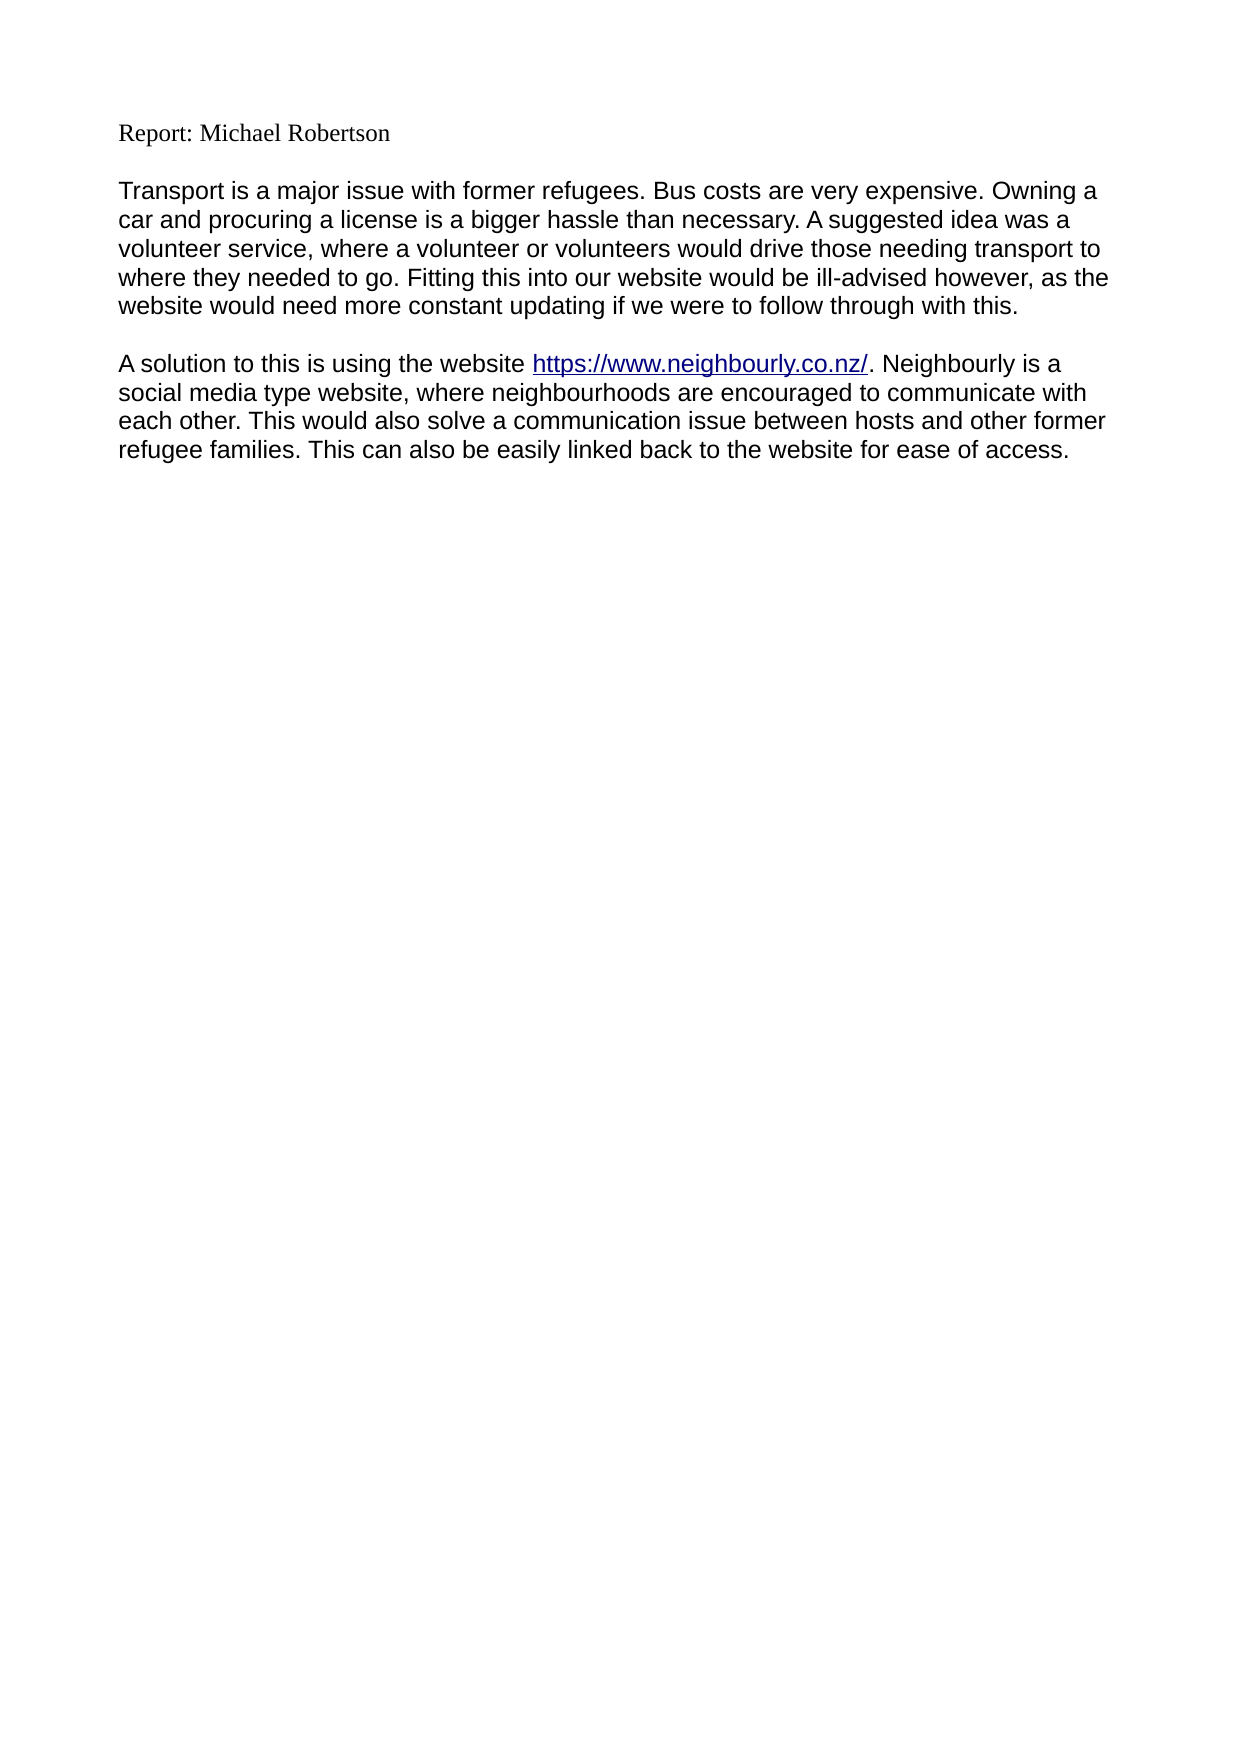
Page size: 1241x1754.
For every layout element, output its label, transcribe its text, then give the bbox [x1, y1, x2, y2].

text Transport is a major issue with former refugees. Bus costs are very expensive. Owning a car and procuring a license is a bigger hassle than necessary. A suggested idea was a volunteer service, where a volunteer or volunteers would drive those needing transport to where they needed to go. Fitting this into our website would be ill-advised however, as the website would need more constant updating if we were to follow through with this. [118, 176, 1122, 320]
text A solution to this is using the website https://www.neighbourly.co.nz/. Neighbourly is a social media type website, where neighbourhoods are encouraged to communicate with each other. This would also solve a communication issue between hosts and other former refugee families. This can also be easily linked back to the website for ease of access. [118, 349, 1122, 464]
